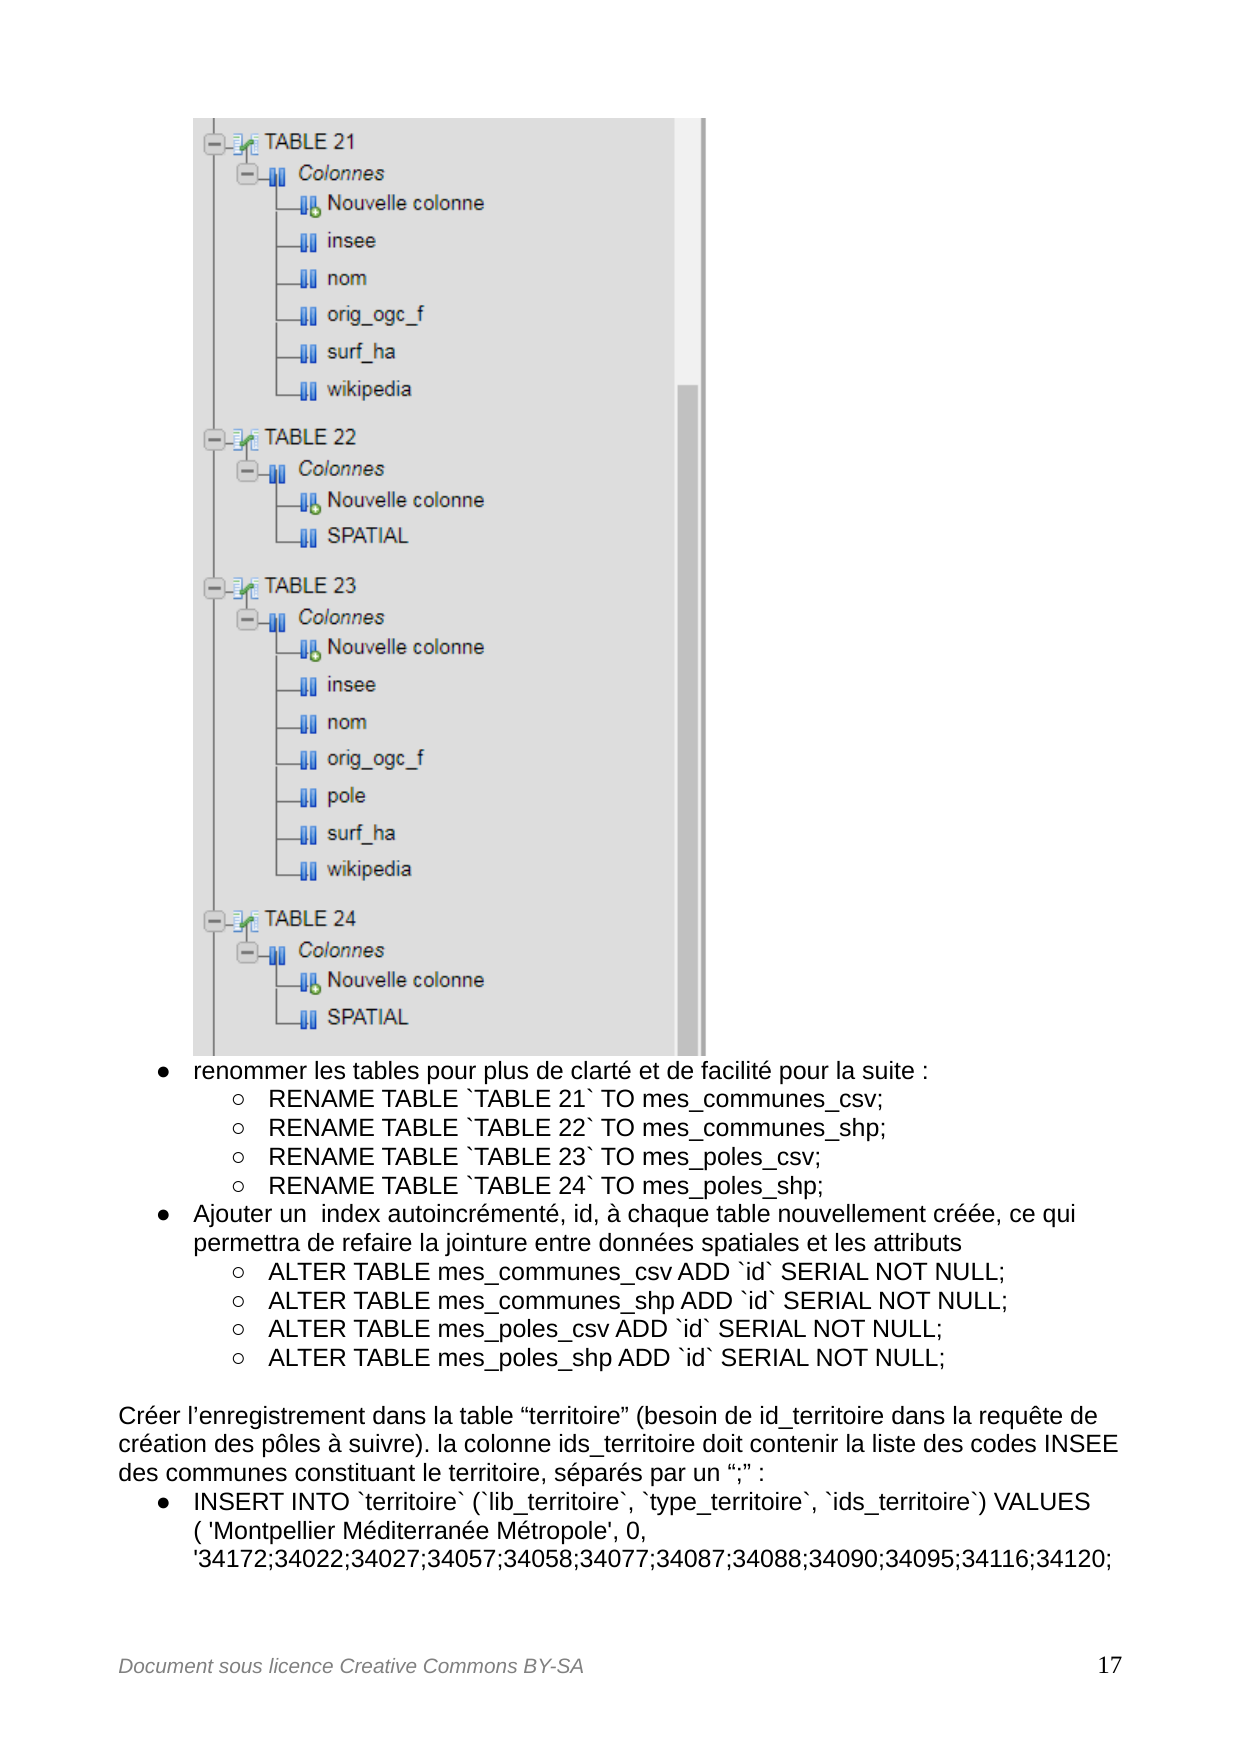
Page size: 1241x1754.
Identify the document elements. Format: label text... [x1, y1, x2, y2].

text Créer l’enregistrement dans la table “territoire” (besoin de id_territoire dans la requête de création des pôles à suivre). la colonne ids_territoire doit contenir la liste des codes INSEE des communes constituant le territoire, séparés par un “;” : [118, 1401, 1122, 1487]
list ALTER TABLE mes_communes_csv ADD `id` SERIAL NOT NULL; [231, 1257, 1122, 1286]
list RENAME TABLE `TABLE 21` TO mes_communes_csv; [231, 1084, 1122, 1113]
list renommer les tables pour plus de clarté et de facilité pour la suite : [156, 1056, 1122, 1084]
picture [193, 118, 717, 1056]
list ALTER TABLE mes_poles_csv ADD `id` SERIAL NOT NULL; [231, 1314, 1122, 1343]
list ALTER TABLE mes_poles_shp ADD `id` SERIAL NOT NULL; [231, 1343, 1122, 1372]
list ALTER TABLE mes_communes_shp ADD `id` SERIAL NOT NULL; [231, 1286, 1122, 1314]
list Ajouter un index autoincrémenté, id, à chaque table nouvellement créée, ce qui permettra de refaire la jointure entre données spatiales et les attributs [156, 1199, 1122, 1257]
list INSERT INTO `territoire` (`lib_territoire`, `type_territoire`, `ids_territoire`) VALUES ( 'Montpellier Méditerranée Métropole', 0, '34172;34022;34027;34057;34058;34077;34087;34088;34090;34095;34116;34120; [156, 1487, 1122, 1573]
list RENAME TABLE `TABLE 23` TO mes_poles_csv; [231, 1142, 1122, 1171]
list RENAME TABLE `TABLE 24` TO mes_poles_shp; [231, 1171, 1122, 1199]
list RENAME TABLE `TABLE 22` TO mes_communes_shp; [231, 1113, 1122, 1142]
